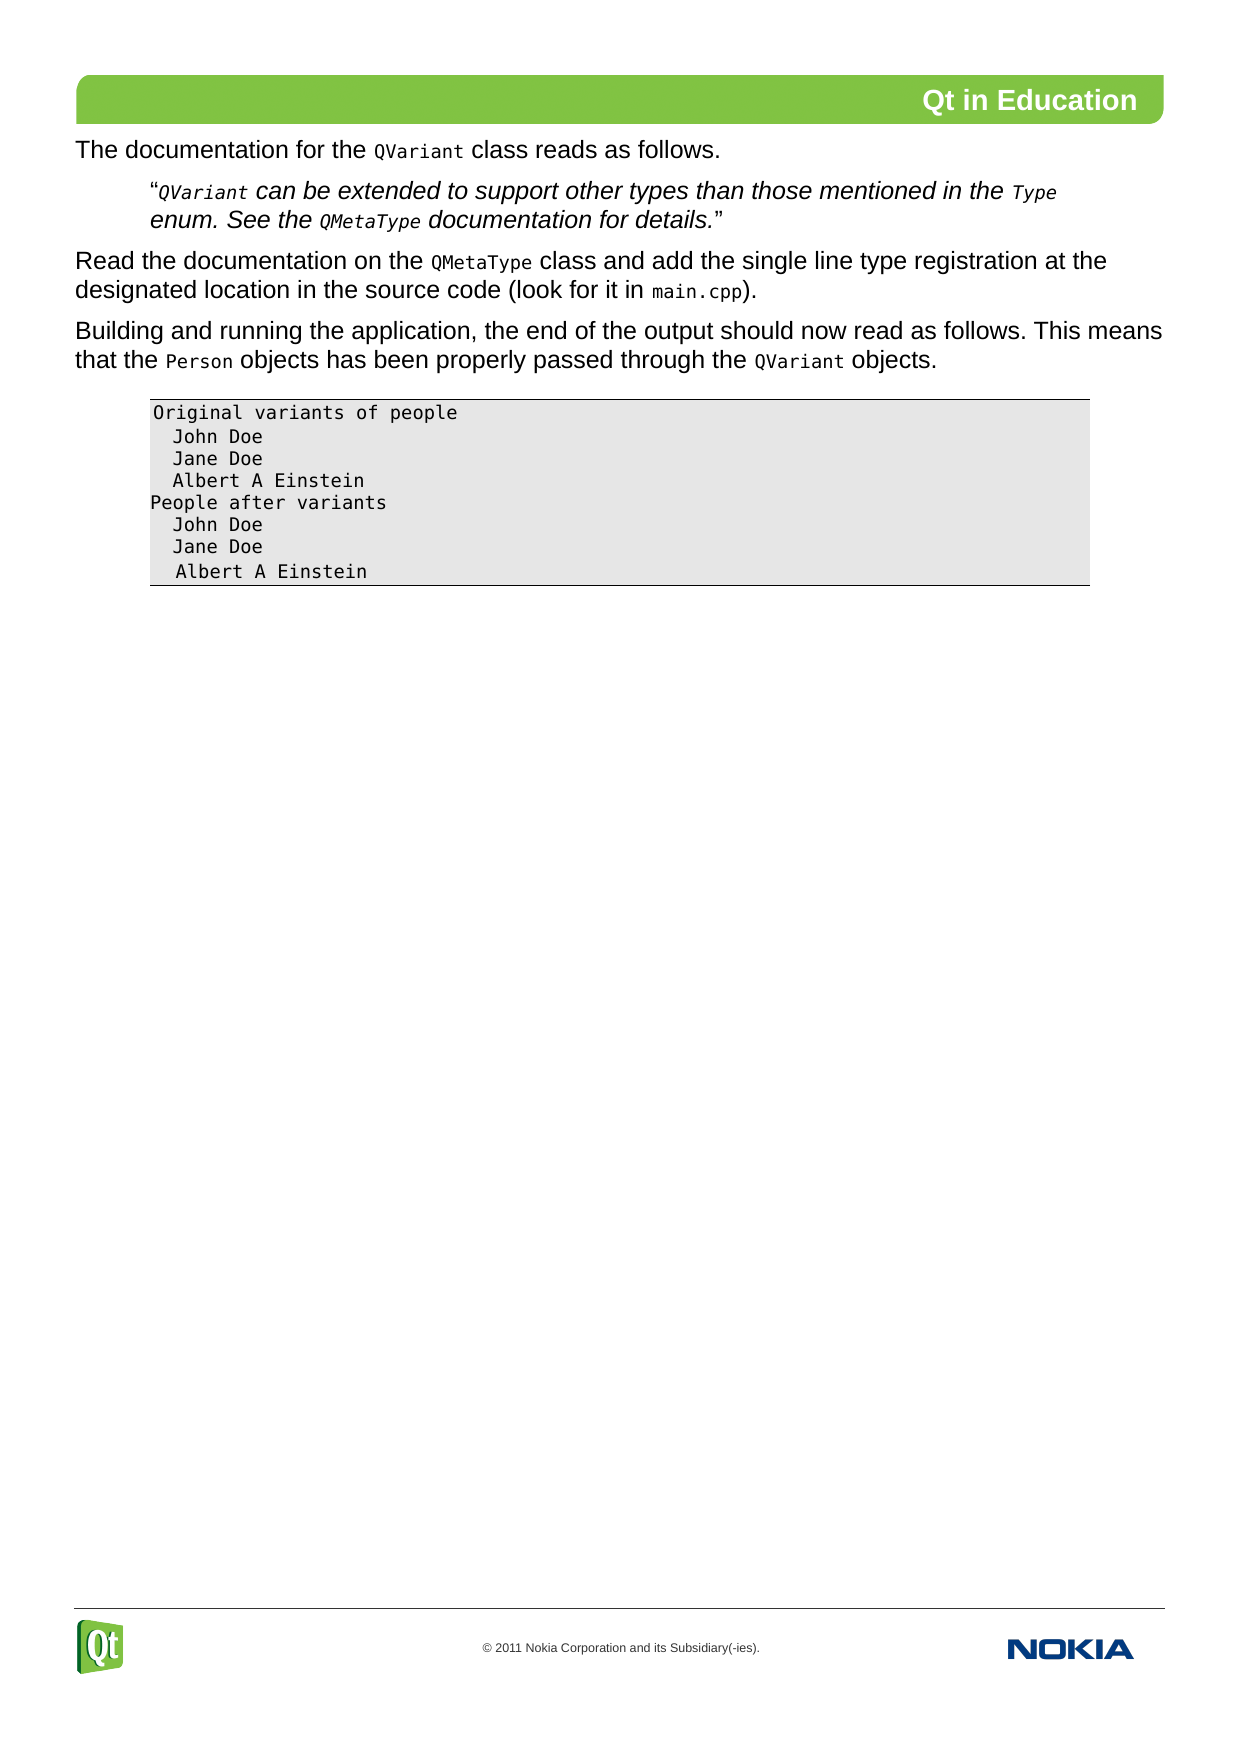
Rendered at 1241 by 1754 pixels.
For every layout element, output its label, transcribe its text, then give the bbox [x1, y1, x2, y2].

text Read the documentation on the QMetaType class and add the single line type registration at the designated location in the source code (look for it in main.cpp). [75, 246, 1165, 304]
text Building and running the application, the end of the output should now read as follows. This means that the Person objects has been properly passed through the QVariant objects. [75, 316, 1165, 374]
text The documentation for the QVariant class reads as follows. [75, 135, 1165, 164]
text Jane Doe [150, 448, 1090, 470]
picture [73, 1615, 127, 1679]
picture [76, 75, 1164, 124]
picture [978, 1610, 1164, 1688]
text John Doe [150, 426, 1090, 448]
text People after variants [150, 492, 1090, 514]
text Jane Doe [150, 536, 1090, 558]
text Albert A Einstein [150, 470, 1090, 492]
text Original variants of people [150, 400, 1090, 426]
text Albert A Einstein [150, 558, 1090, 585]
text John Doe [150, 514, 1090, 536]
text “QVariant can be extended to support other types than those mentioned in the Type enum. See the QMetaType documentation for details.” [150, 176, 1090, 234]
